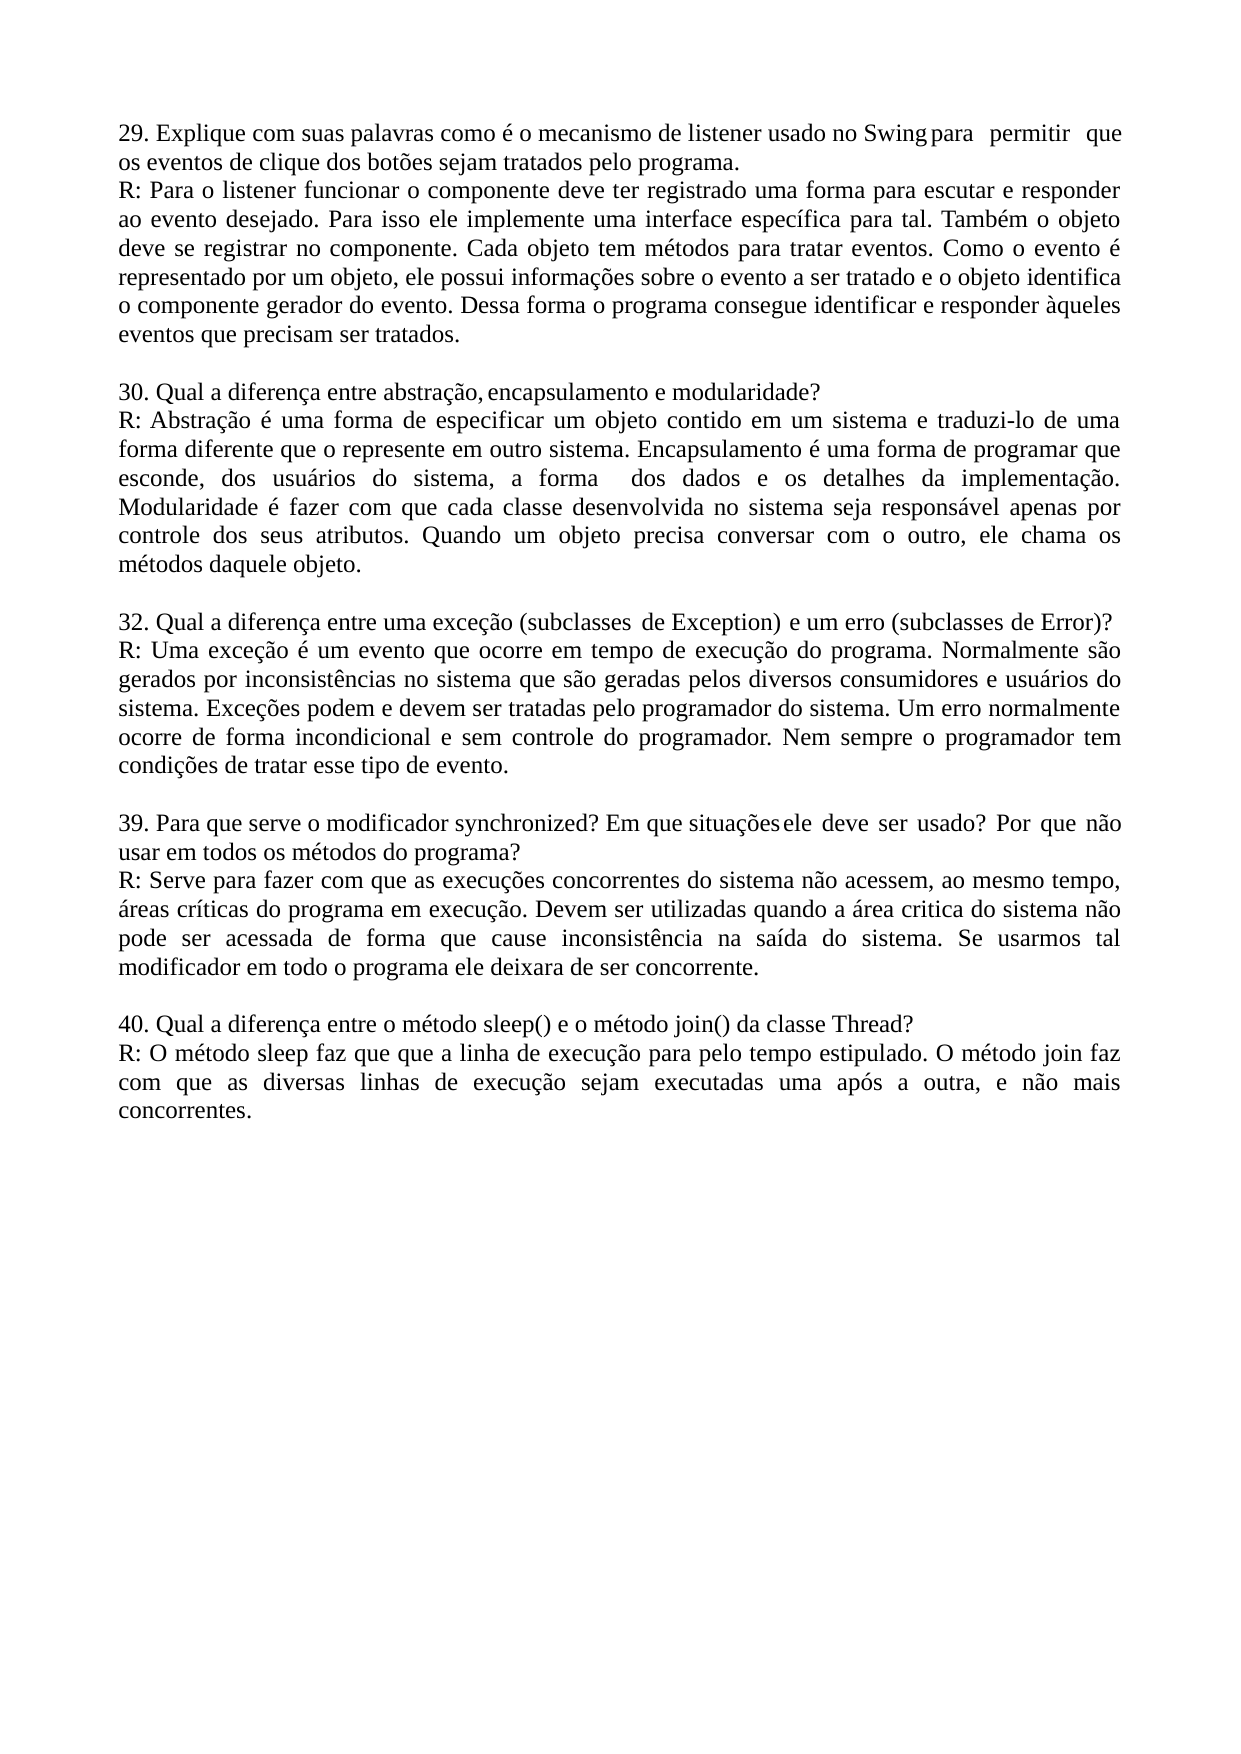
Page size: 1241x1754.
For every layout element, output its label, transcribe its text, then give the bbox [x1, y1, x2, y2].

text R: Serve para fazer com que as execuções concorrentes do sistema não acessem, ao mesmo tempo, áreas críticas do programa em execução. Devem ser utilizadas quando a área critica do sistema não pode ser acessada de forma que cause inconsistência na saída do sistema. Se usarmos tal modificador em todo o programa ele deixara de ser concorrente. [118, 866, 1122, 981]
text R: Abstração é uma forma de especificar um objeto contido em um sistema e traduzi-lo de uma forma diferente que o represente em outro sistema. Encapsulamento é uma forma de programar que esconde, dos usuários do sistema, a forma dos dados e os detalhes da implementação. Modularidade é fazer com que cada classe desenvolvida no sistema seja responsável apenas por controle dos seus atributos. Quando um objeto precisa conversar com o outro, ele chama os métodos daquele objeto. [118, 406, 1122, 578]
text 40. Qual a diferença entre o método sleep() e o método join() da classe Thread? [118, 1009, 1122, 1038]
text 39. Para que serve o modificador synchronized? Em que situações ele deve ser usado? Por que não usar em todos os métodos do programa? [118, 808, 1122, 866]
text 29. Explique com suas palavras como é o mecanismo de listener usado no Swing para permitir que os eventos de clique dos botões sejam tratados pelo programa. [118, 118, 1122, 176]
text R: Uma exceção é um evento que ocorre em tempo de execução do programa. Normalmente são gerados por inconsistências no sistema que são geradas pelos diversos consumidores e usuários do sistema. Exceções podem e devem ser tratadas pelo programador do sistema. Um erro normalmente ocorre de forma incondicional e sem controle do programador. Nem sempre o programador tem condições de tratar esse tipo de evento. [118, 636, 1122, 779]
text 30. Qual a diferença entre abstração, encapsulamento e modularidade? [118, 377, 1122, 406]
text 32. Qual a diferença entre uma exceção (subclasses de Exception) e um erro (subclasses de Error)? [118, 607, 1122, 636]
text R: O método sleep faz que que a linha de execução para pelo tempo estipulado. O método join faz com que as diversas linhas de execução sejam executadas uma após a outra, e não mais concorrentes. [118, 1038, 1122, 1124]
text R: Para o listener funcionar o componente deve ter registrado uma forma para escutar e responder ao evento desejado. Para isso ele implemente uma interface específica para tal. Também o objeto deve se registrar no componente. Cada objeto tem métodos para tratar eventos. Como o evento é representado por um objeto, ele possui informações sobre o evento a ser tratado e o objeto identifica o componente gerador do evento. Dessa forma o programa consegue identificar e responder àqueles eventos que precisam ser tratados. [118, 176, 1122, 348]
